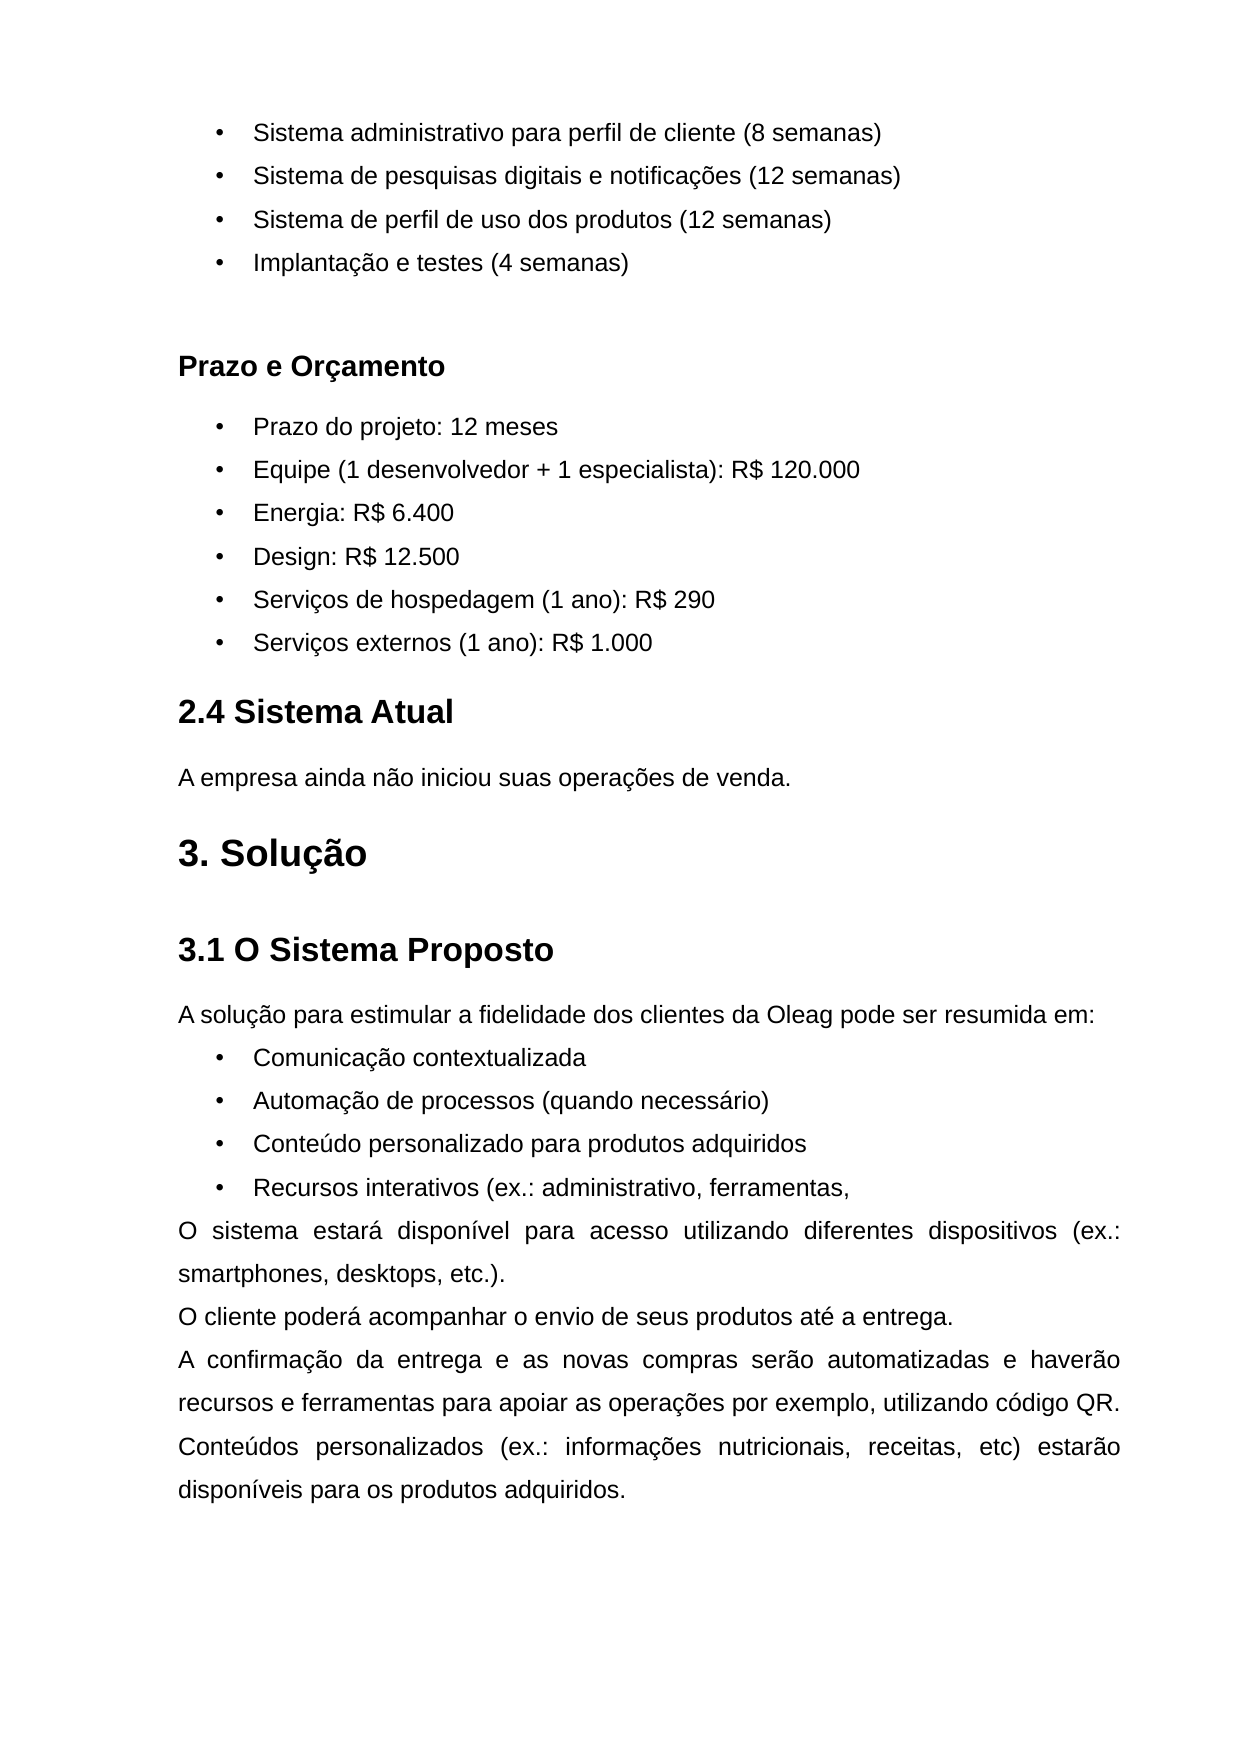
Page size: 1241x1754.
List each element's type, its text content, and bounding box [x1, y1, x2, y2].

text A empresa ainda não iniciou suas operações de venda. [178, 762, 1122, 791]
list Equipe (1 desenvolvedor + 1 especialista): R$ 120.000 [215, 455, 1122, 484]
list Automação de processos (quando necessário) [215, 1086, 1122, 1115]
list Sistema de perfil de uso dos produtos (12 semanas) [215, 204, 1122, 233]
subtitle 3.1 O Sistema Proposto [178, 929, 1122, 968]
list Implantação e testes (4 semanas) [215, 248, 1122, 277]
subtitle 3. Solução [178, 831, 1122, 874]
text A confirmação da entrega e as novas compras serão automatizadas e haverão recursos e ferramentas para apoiar as operações por exemplo, utilizando código QR. [178, 1345, 1122, 1417]
list Comunicação contextualizada [215, 1043, 1122, 1072]
subtitle 2.4 Sistema Atual [178, 692, 1122, 731]
list Prazo do projeto: 12 meses [215, 412, 1122, 441]
subtitle Prazo e Orçamento [178, 349, 1122, 382]
list Recursos interativos (ex.: administrativo, ferramentas, [215, 1173, 1122, 1201]
list Energia: R$ 6.400 [215, 498, 1122, 527]
text Conteúdos personalizados (ex.: informações nutricionais, receitas, etc) estarão disponíveis para os produtos adquiridos. [178, 1431, 1122, 1503]
list Sistema administrativo para perfil de cliente (8 semanas) [215, 118, 1122, 147]
list Sistema de pesquisas digitais e notificações (12 semanas) [215, 161, 1122, 190]
list Serviços externos (1 ano): R$ 1.000 [215, 628, 1122, 657]
text A solução para estimular a fidelidade dos clientes da Oleag pode ser resumida em: [178, 1000, 1122, 1028]
text O sistema estará disponível para acesso utilizando diferentes dispositivos (ex.: smartphones, desktops, etc.). [178, 1216, 1122, 1288]
text O cliente poderá acompanhar o envio de seus produtos até a entrega. [178, 1302, 1122, 1331]
list Conteúdo personalizado para produtos adquiridos [215, 1129, 1122, 1158]
list Design: R$ 12.500 [215, 542, 1122, 570]
list Serviços de hospedagem (1 ano): R$ 290 [215, 585, 1122, 614]
